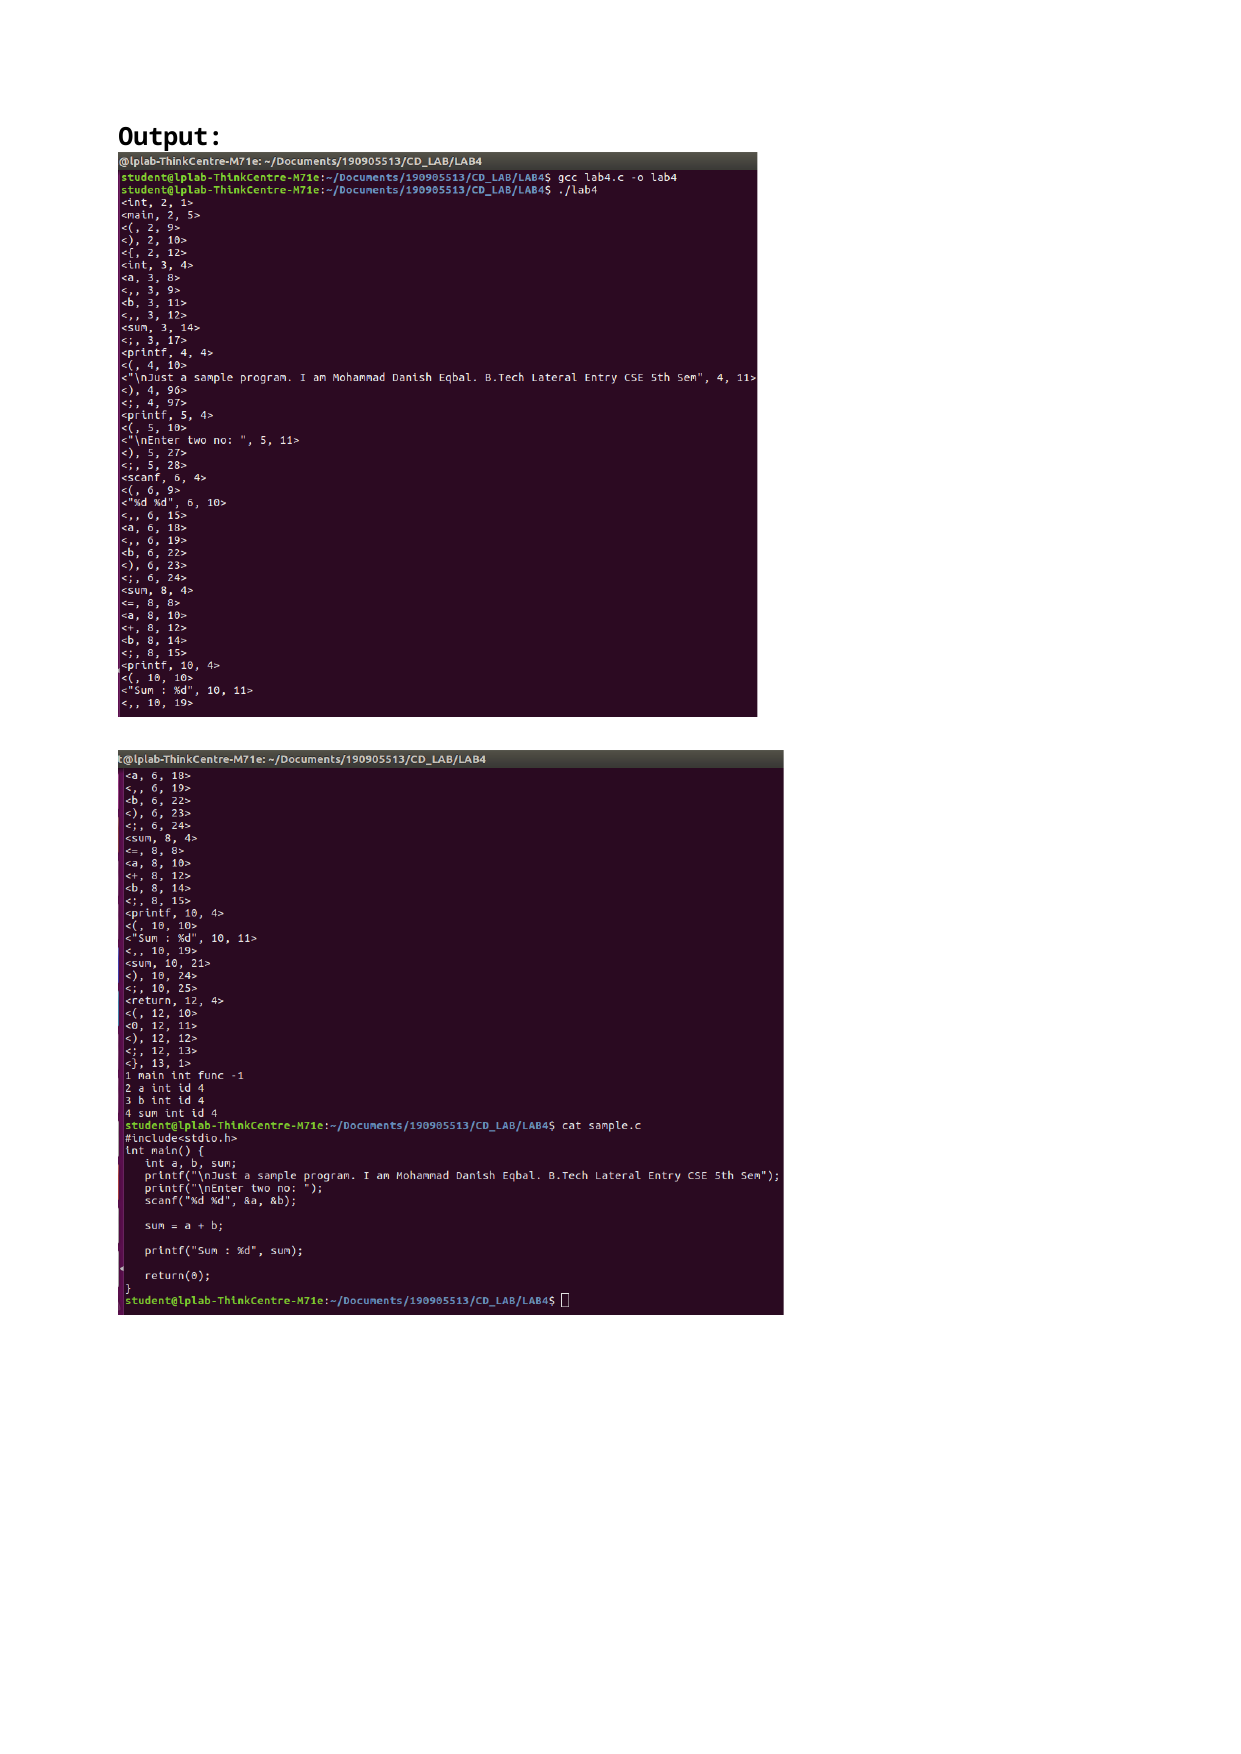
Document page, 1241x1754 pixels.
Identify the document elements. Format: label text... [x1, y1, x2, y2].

text Output: [118, 118, 1122, 152]
picture [118, 152, 758, 717]
picture [118, 750, 784, 1315]
